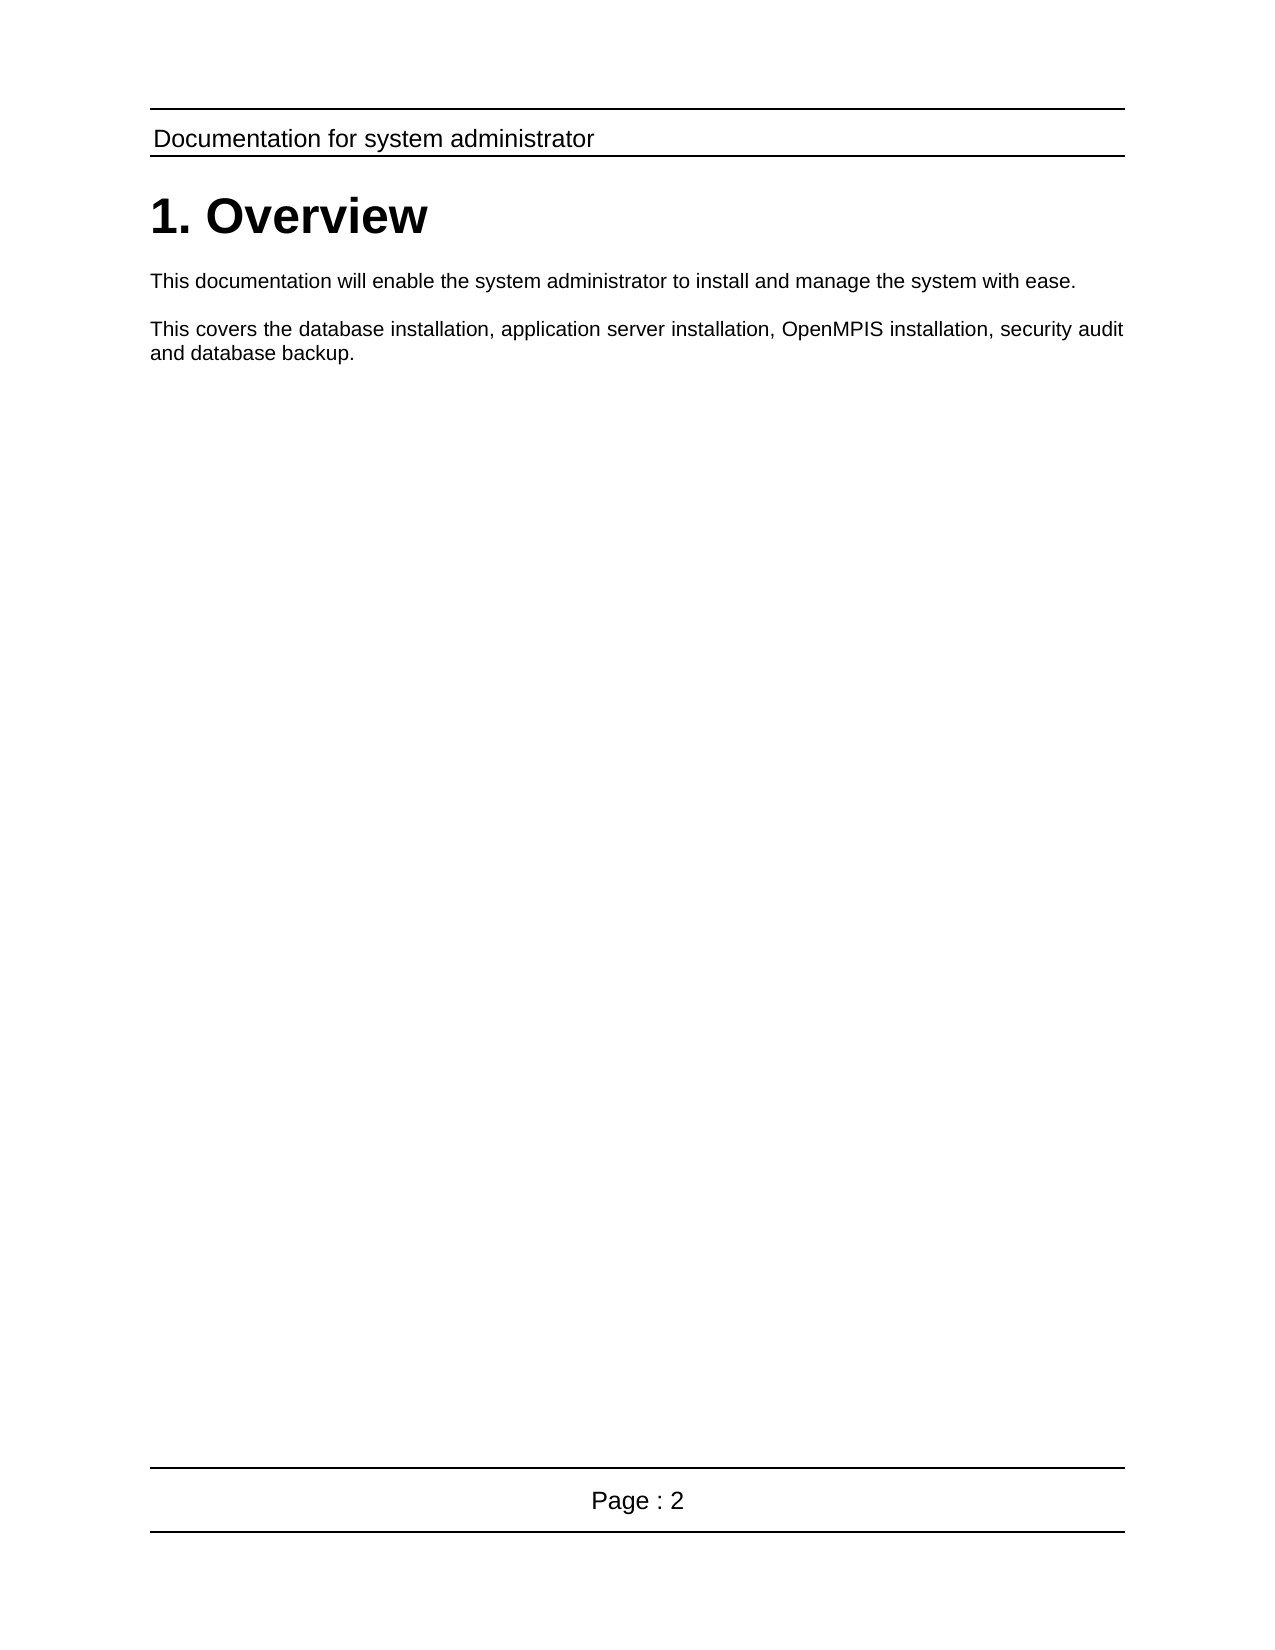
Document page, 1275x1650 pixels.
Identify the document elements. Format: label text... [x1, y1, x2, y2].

text 1. Overview [150, 187, 1125, 244]
text This covers the database installation, application server installation, OpenMPIS installation, security audit and database backup. [150, 316, 1125, 364]
text This documentation will enable the system administrator to install and manage the system with ease. [150, 268, 1125, 292]
